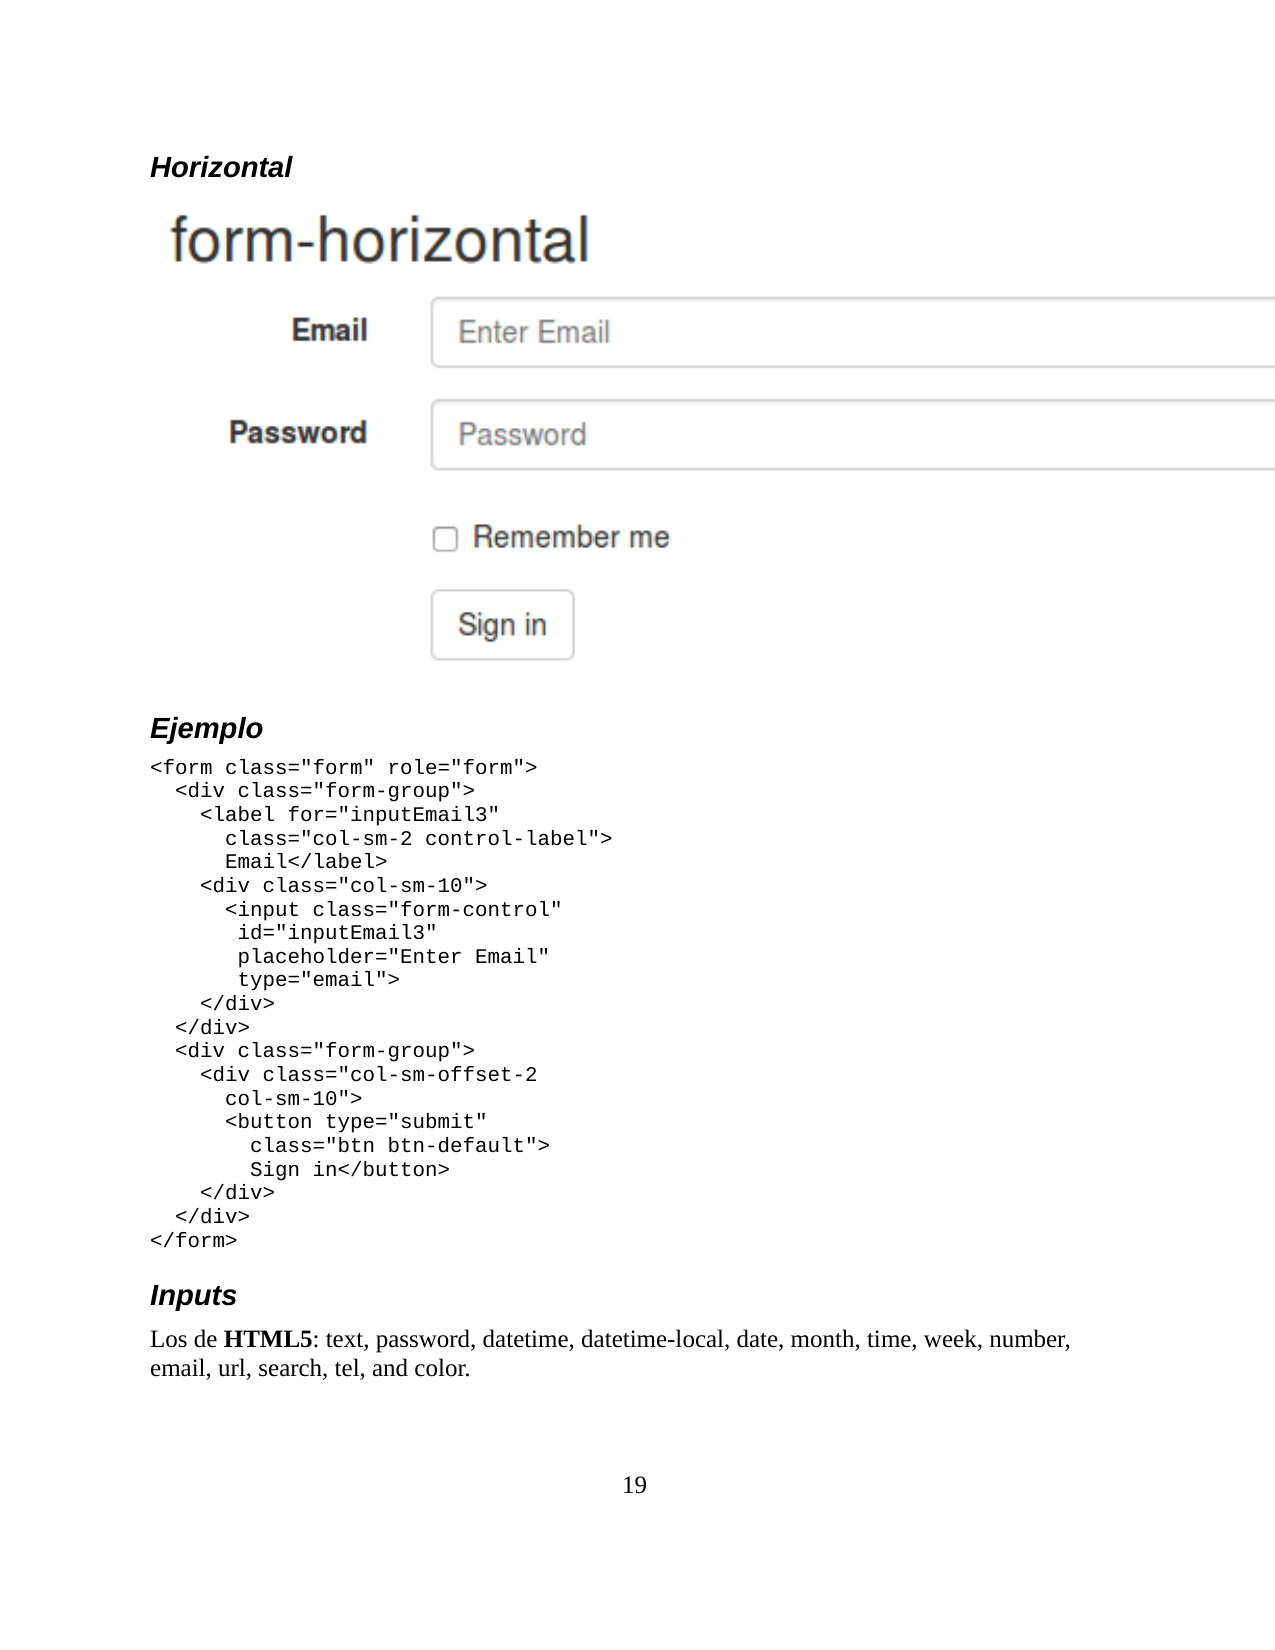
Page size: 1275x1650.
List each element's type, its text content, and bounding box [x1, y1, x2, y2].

text <div class="col-sm-offset-2 [150, 1064, 1125, 1088]
text <button type="submit" [150, 1111, 1125, 1135]
text <label for="inputEmail3" [150, 804, 1125, 828]
text </form> [150, 1229, 1125, 1253]
subtitle Horizontal [150, 150, 1125, 183]
text </div> [150, 993, 1125, 1017]
text type="email"> [150, 969, 1125, 993]
text <div class="form-group"> [150, 780, 1125, 804]
text class="col-sm-2 control-label"> [150, 828, 1125, 851]
text </div> [150, 1182, 1125, 1206]
text Email</label> [150, 851, 1125, 875]
text </div> [150, 1017, 1125, 1040]
text <div class="form-group"> [150, 1040, 1125, 1064]
text </div> [150, 1206, 1125, 1229]
text id="inputEmail3" [150, 922, 1125, 946]
text Sign in</button> [150, 1159, 1125, 1182]
picture [150, 196, 1275, 686]
text <div class="col-sm-10"> [150, 875, 1125, 898]
text <input class="form-control" [150, 898, 1125, 922]
subtitle Inputs [150, 1278, 1125, 1312]
text Los de HTML5: text, password, datetime, datetime-local, date, month, time, week, number, email, url, search, tel, and color. [150, 1324, 1125, 1382]
text col-sm-10"> [150, 1088, 1125, 1111]
text placeholder="Enter Email" [150, 946, 1125, 969]
text class="btn btn-default"> [150, 1135, 1125, 1159]
subtitle Ejemplo [150, 711, 1125, 744]
text <form class="form" role="form"> [150, 757, 1125, 780]
